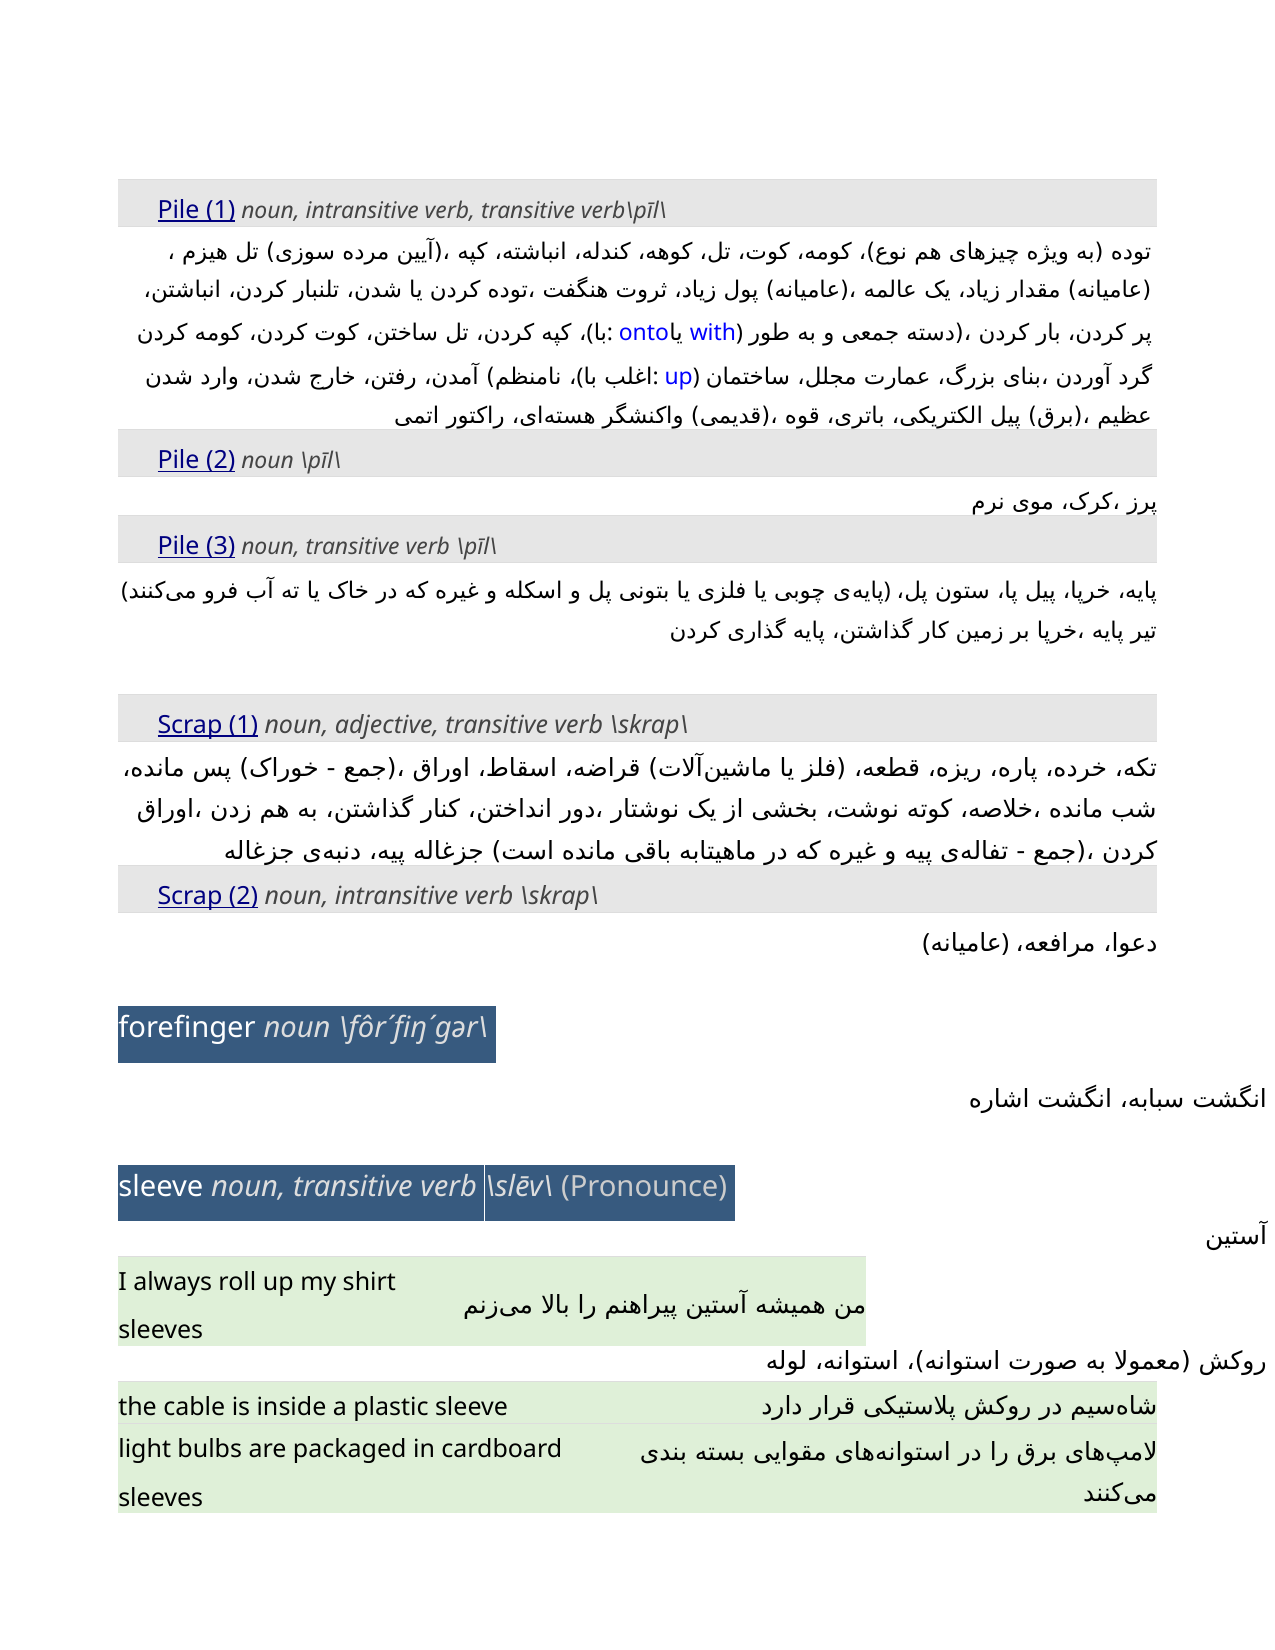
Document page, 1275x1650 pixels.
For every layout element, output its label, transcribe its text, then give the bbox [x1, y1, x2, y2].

table_cell Pile (3) noun, transitive verb \pīl\ [118, 516, 1157, 562]
table_header Pile (1) noun, intransitive verb, transitive verb\pīl\ [118, 180, 1157, 226]
table_header the cable is inside a plastic sleeve [118, 1382, 571, 1423]
table_header من همیشه آستین پیراهنم را بالا می‌زنم [452, 1257, 866, 1346]
table_cell توده (به ویژه چیزهای هم نوع)، کومه، کوت، تل، کوهه، کندله، انباشته، کپه ،(آیین مرده سوزی) تل هیزم ،(عامیانه) مقدار زیاد، یک عالمه ،(عامیانه) پول زیاد، ثروت هنگفت ،توده کردن یا شدن، تلنبار کردن، انباشتن، کپه کردن، تل ساختن، کوت کردن، کومه کردن ،(با: onto‏ یاwith‏) پر کردن، بار کردن ،(دسته جمعی و به طور نامنظم) آمدن، رفتن، خارج شدن، وارد شدن ،(اغلب با: up‏) گرد آوردن ،بنای بزرگ، عمارت مجلل، ساختمان عظیم ،(برق) پیل الکتریکی، باتری، قوه ،(قدیمی) واکنشگر هسته‌ای، راکتور اتمی [118, 227, 1157, 429]
table_cell (عامیانه) ،دعوا، مرافعه [118, 913, 1157, 958]
table_header I always roll up my shirt sleeves [118, 1257, 452, 1346]
table_cell تکه، خرده، پاره، ریزه، قطعه، (فلز یا ماشین‌آلات) قراضه، اسقاط، اوراق ،(جمع - خوراک) پس مانده، شب مانده ،خلاصه، کوته نوشت، بخشی از یک نوشتار ،دور انداختن، کنار گذاشتن، به هم زدن ،اوراق کردن ،(جمع - تفاله‌ی پیه و غیره که در ماهیتابه باقی مانده است) جزغاله پیه، دنبه‌ی جزغاله [118, 742, 1157, 865]
text روکش (معمولا به صورت استوانه)، استوانه، لوله [91, 1346, 1275, 1375]
table_cell [118, 959, 1157, 964]
table_cell (پایه‌ی چوبی یا فلزی یا بتونی پل و اسکله و غیره که در خاک یا ته آب فرو می‌کنند) پایه، خرپا، پیل پا، ستون پل، تیر پایه ،خرپا بر زمین کار گذاشتن، پایه گذاری کردن [118, 563, 1157, 643]
table_cell Pile (2) noun \pīl\ [118, 430, 1157, 476]
table_header شاه‌سیم در روکش پلاستیکی قرار دارد [571, 1382, 1157, 1423]
text forefinger noun \fôr´fiŋ´gǝr\ [118, 964, 1157, 1062]
text sleeve noun, transitive verb \slēv\ (Pronounce) [118, 1165, 1157, 1221]
table_cell لامپ‌های برق را در استوانه‌های مقوایی بسته بندی می‌کنند [571, 1424, 1157, 1513]
text انگشت سبابه، انگشت اشاره [91, 1085, 1275, 1114]
table_cell light bulbs are packaged in cardboard sleeves [118, 1424, 571, 1513]
table_header Scrap (1) noun, adjective, transitive verb \skrap\ [118, 695, 1157, 741]
text آستین [91, 1221, 1275, 1250]
table_cell پرز ،کرک، موی نرم [118, 477, 1157, 515]
table_cell Scrap (2) noun, intransitive verb \skrap\ [118, 866, 1157, 912]
